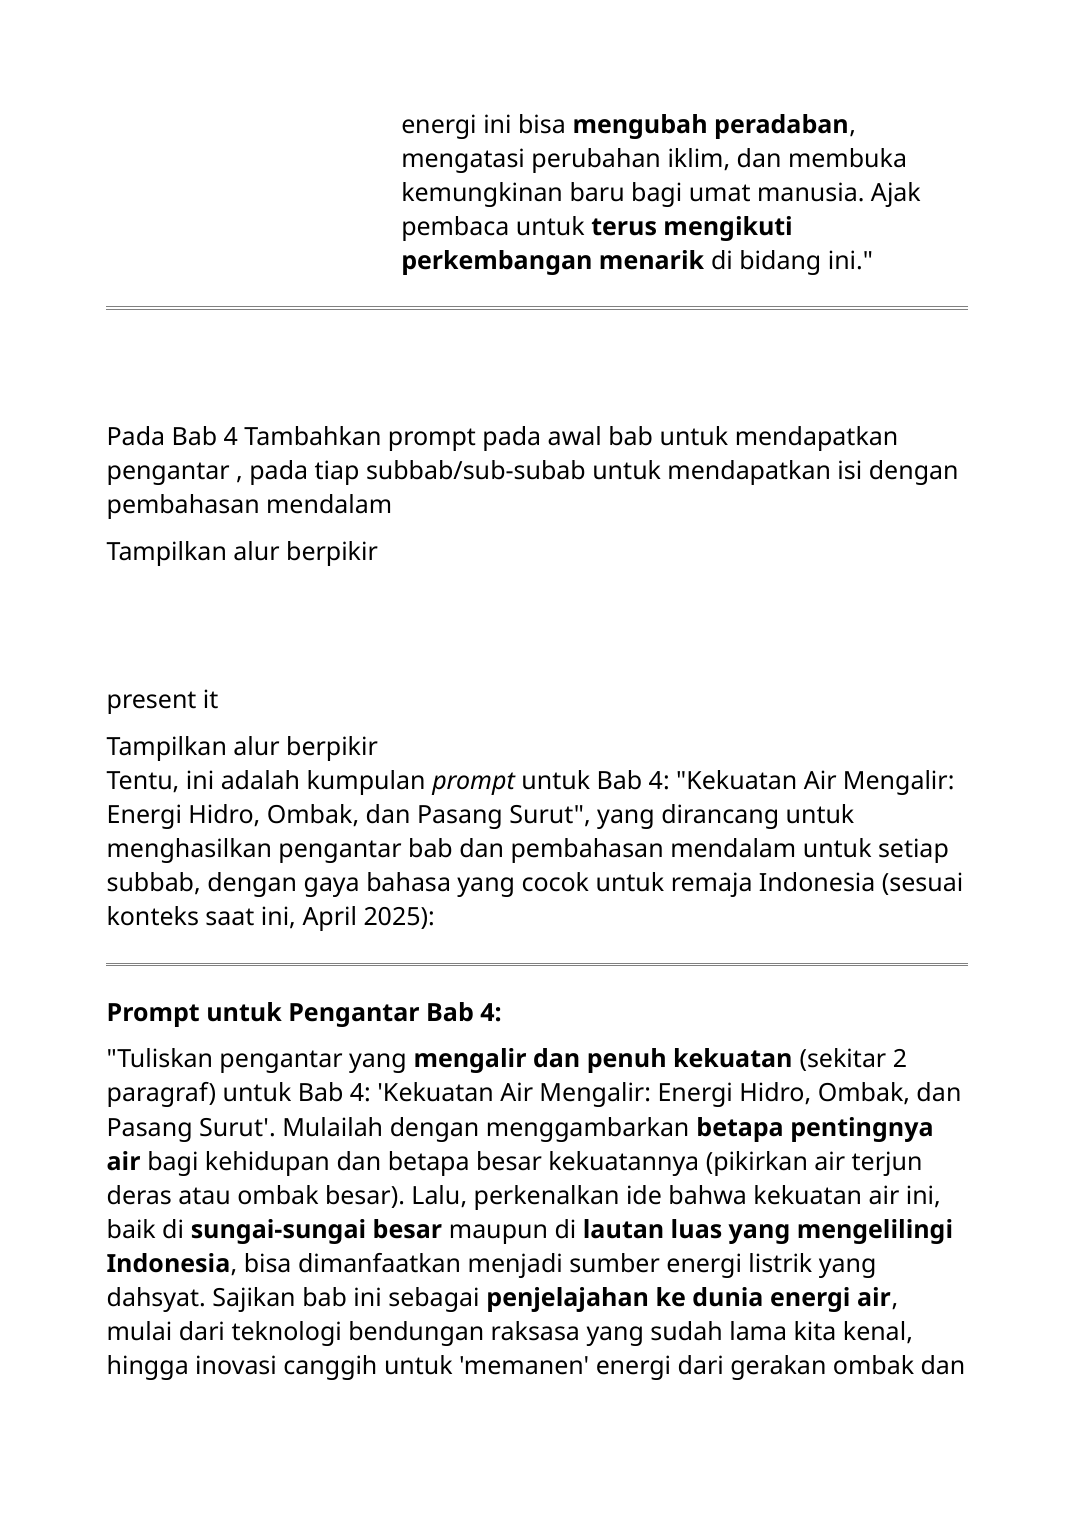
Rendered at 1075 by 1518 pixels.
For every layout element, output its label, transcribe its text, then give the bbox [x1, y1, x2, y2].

text "Tuliskan pengantar yang mengalir dan penuh kekuatan (sekitar 2 paragraf) untuk Bab 4: 'Kekuatan Air Mengalir: Energi Hidro, Ombak, dan Pasang Surut'. Mulailah dengan menggambarkan betapa pentingnya air bagi kehidupan dan betapa besar kekuatannya (pikirkan air terjun deras atau ombak besar). Lalu, perkenalkan ide bahwa kekuatan air ini, baik di sungai-sungai besar maupun di lautan luas yang mengelilingi Indonesia, bisa dimanfaatkan menjadi sumber energi listrik yang dahsyat. Sajikan bab ini sebagai penjelajahan ke dunia energi air, mulai dari teknologi bendungan raksasa yang sudah lama kita kenal, hingga inovasi canggih untuk 'memanen' energi dari gerakan ombak dan [106, 1041, 968, 1382]
text Pada Bab 4 Tambahkan prompt pada awal bab untuk mendapatkan pengantar , pada tiap subbab/sub-subab untuk mendapatkan isi dengan pembahasan mendalam [106, 419, 968, 521]
text Tentu, ini adalah kumpulan prompt untuk Bab 4: "Kekuatan Air Mengalir: Energi Hidro, Ombak, dan Pasang Surut", yang dirancang untuk menghasilkan pengantar bab dan pembahasan mendalam untuk setiap subbab, dengan gaya bahasa yang cocok untuk remaja Indonesia (sesuai konteks saat ini, April 2025): [106, 763, 968, 933]
text present it [106, 682, 968, 716]
text Tampilkan alur berpikir [106, 533, 968, 567]
list energi ini bisa mengubah peradaban, mengatasi perubahan iklim, dan membuka kemungkinan baru bagi umat manusia. Ajak pembaca untuk terus mengikuti perkembangan menarik di bidang ini." [372, 106, 968, 277]
text Tampilkan alur berpikir [106, 729, 968, 763]
text Prompt untuk Pengantar Bab 4: [106, 994, 968, 1028]
